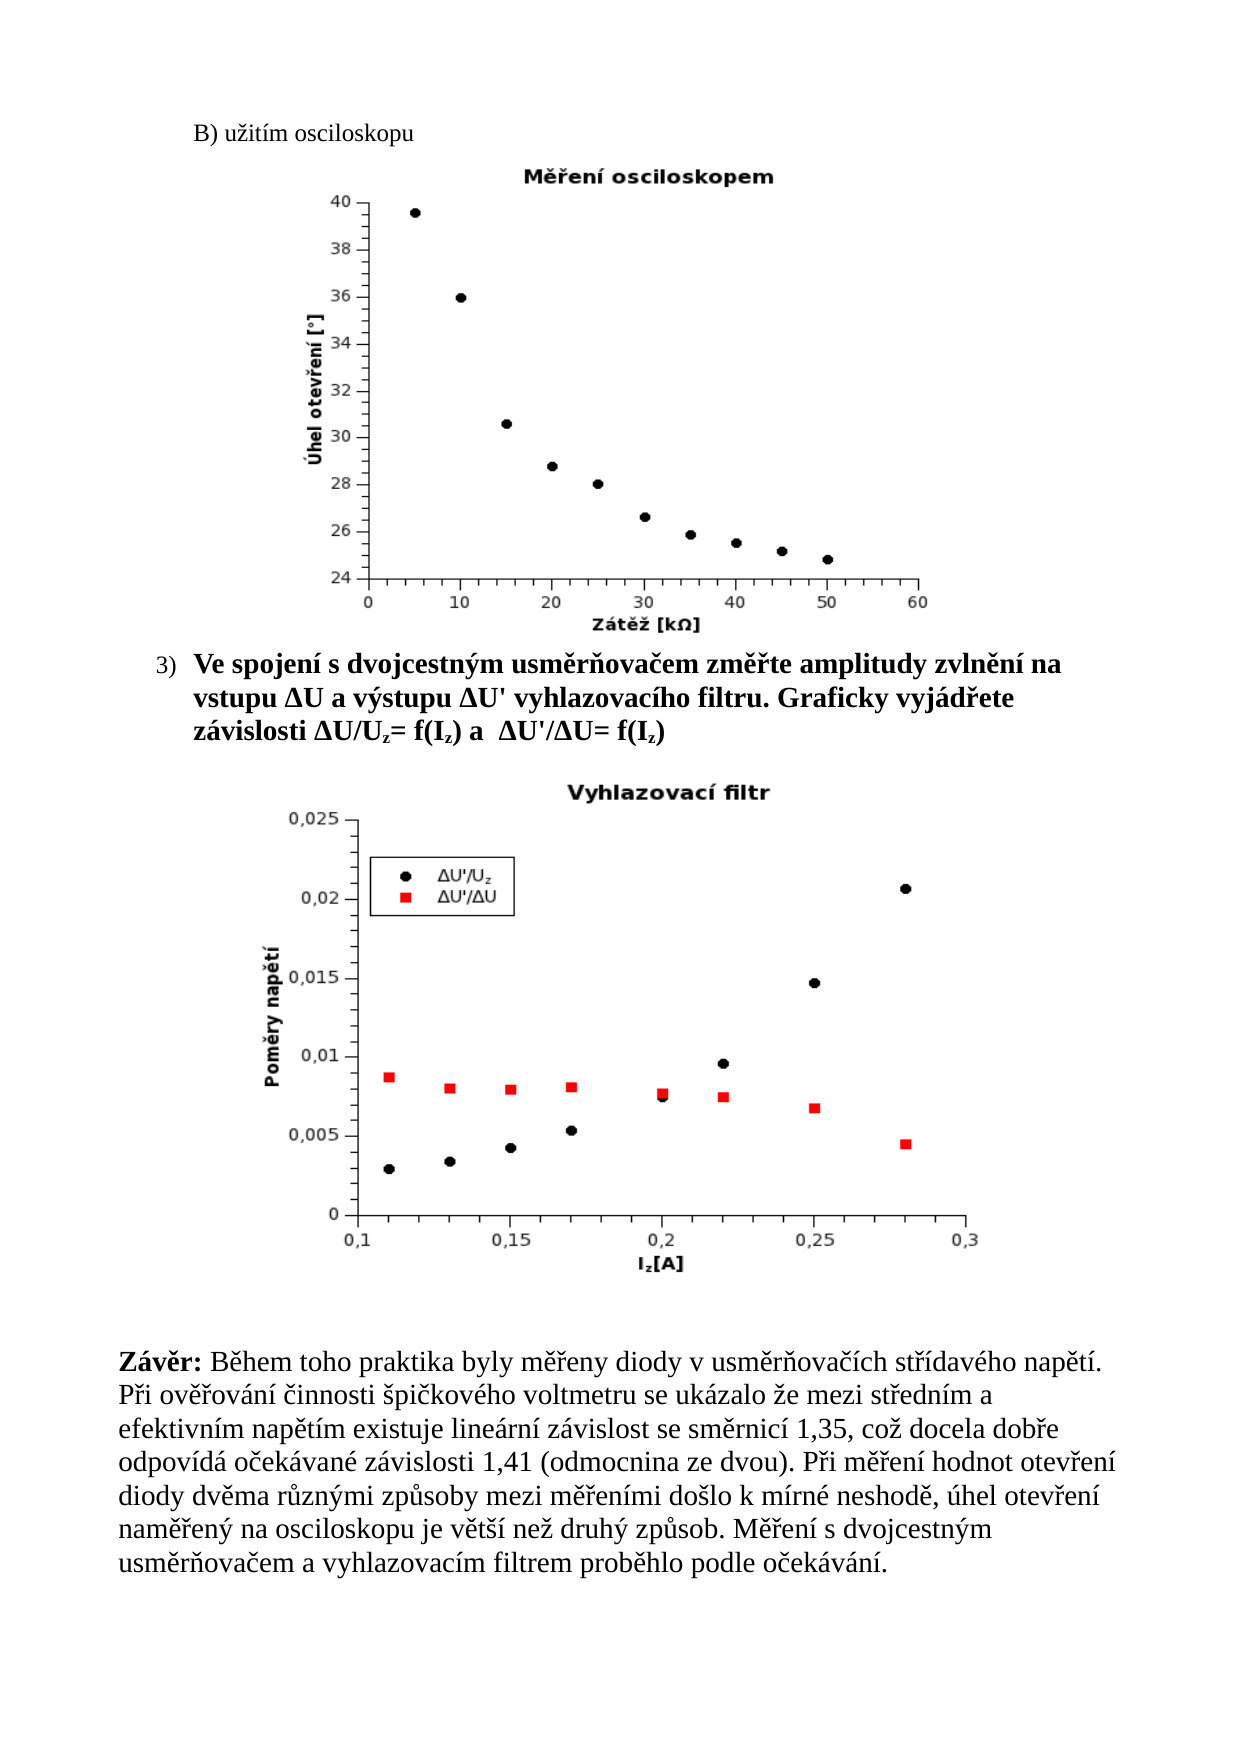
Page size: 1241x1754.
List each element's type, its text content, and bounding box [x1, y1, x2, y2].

text Závěr: Během toho praktika byly měřeny diody v usměrňovačích střídavého napětí. Při ověřování činnosti špičkového voltmetru se ukázalo že mezi středním a efektivním napětím existuje lineární závislost se směrnicí 1,35, což docela dobře odpovídá očekávané závislosti 1,41 (odmocnina ze dvou). Při měření hodnot otevření diody dvěma různými způsoby mezi měřeními došlo k mírné neshodě, úhel otevření naměřený na osciloskopu je větší než druhý způsob. Měření s dvojcestným usměrňovačem a vyhlazovacím filtrem proběhlo podle očekávání. [118, 1344, 1122, 1579]
list B) užitím osciloskopu [156, 118, 1122, 147]
picture [298, 160, 935, 647]
list Ve spojení s dvojcestným usměrňovačem změřte amplitudy zvlnění na vstupu ΔU a výstupu ΔU' vyhlazovacího filtru. Graficky vyjádřete závislosti ΔU/Uz= f(Iz) a ΔU'/ΔU= f(Iz) [156, 147, 1122, 776]
picture [254, 775, 986, 1287]
